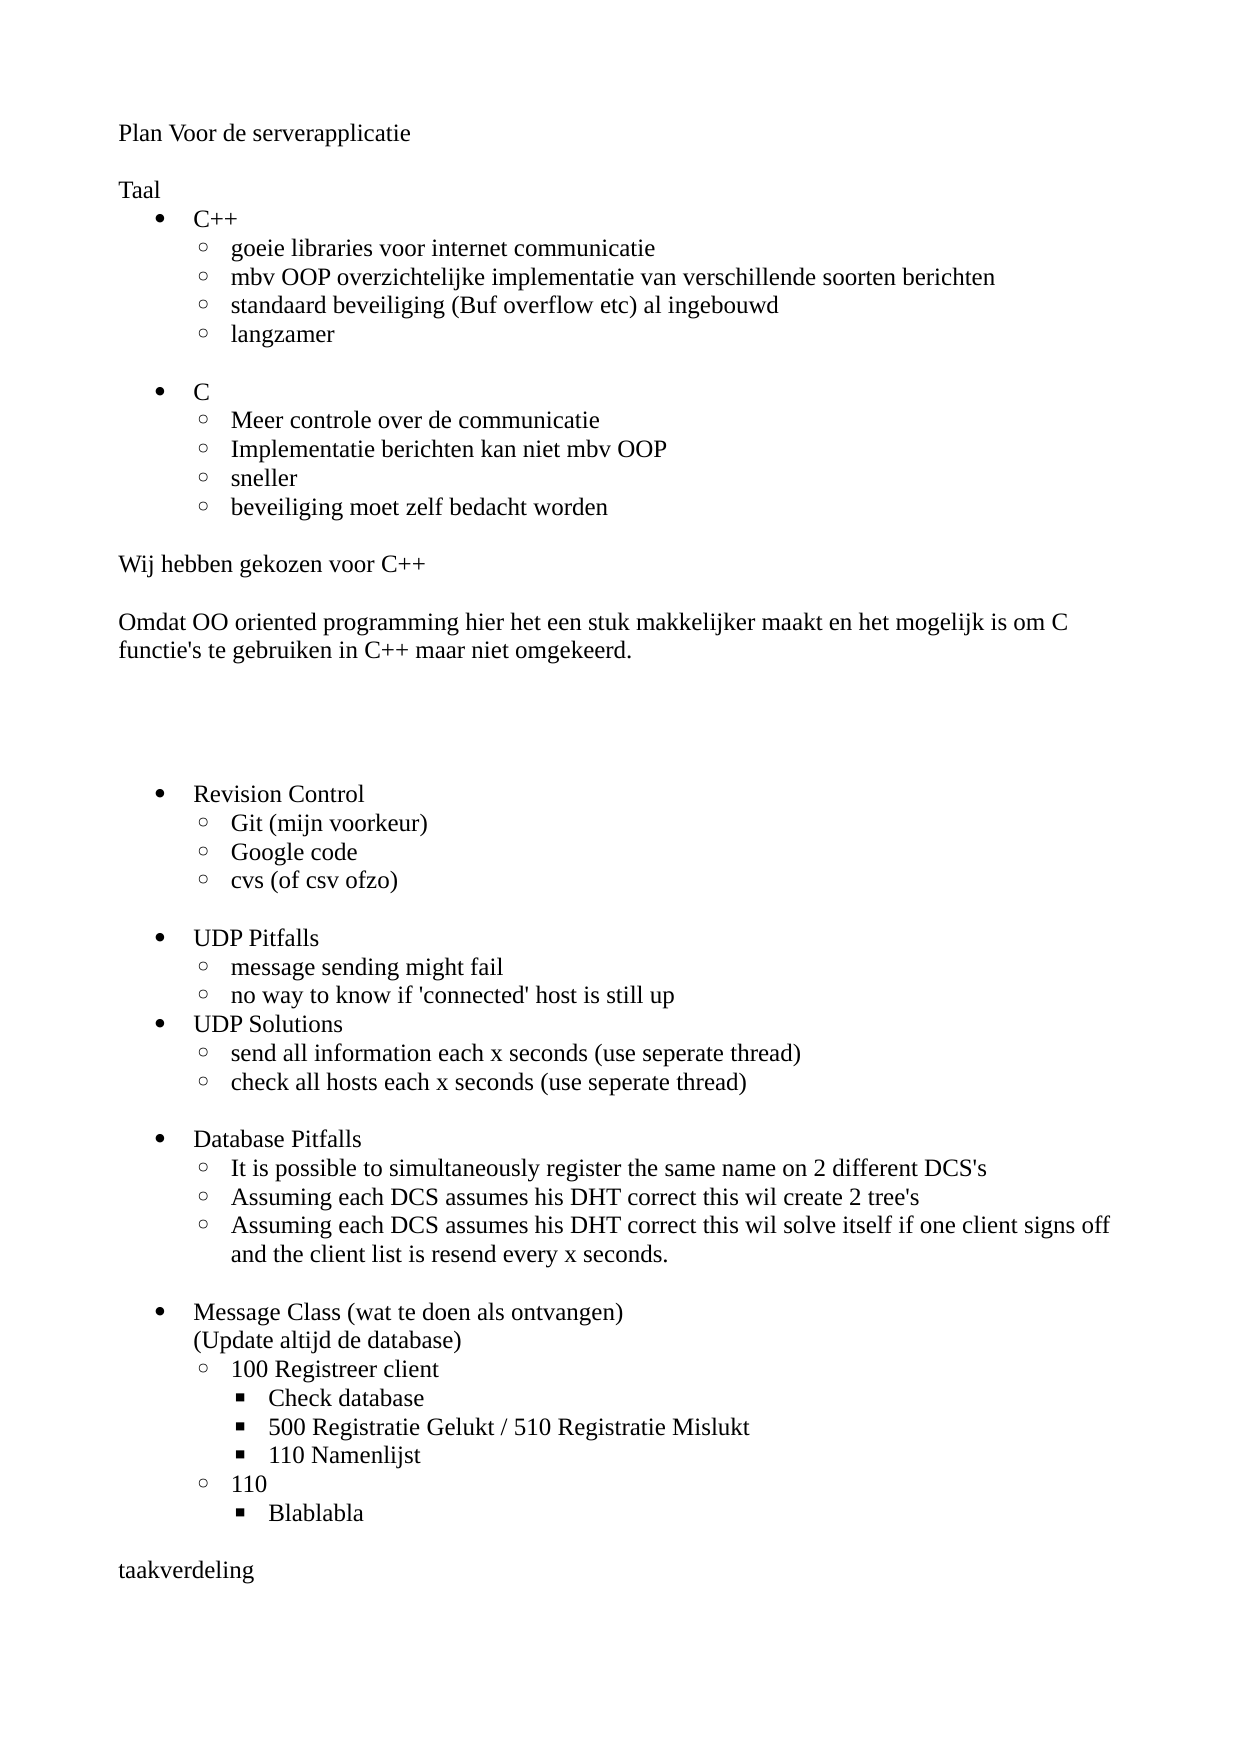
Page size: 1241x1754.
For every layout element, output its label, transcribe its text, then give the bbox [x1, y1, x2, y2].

list 500 Registratie Gelukt / 510 Registratie Mislukt [231, 1412, 1122, 1441]
list Check database [231, 1383, 1122, 1412]
list (Update altijd de database) [156, 1326, 1122, 1354]
list C [156, 377, 1122, 406]
list Assuming each DCS assumes his DHT correct this wil solve itself if one client signs off and the client list is resend every x seconds. [193, 1211, 1122, 1268]
list send all information each x seconds (use seperate thread) [193, 1038, 1122, 1067]
list It is possible to simultaneously register the same name on 2 different DCS's [193, 1153, 1122, 1182]
list UDP Solutions [156, 1009, 1122, 1038]
text Taal [118, 176, 1122, 204]
list Message Class (wat te doen als ontvangen) [156, 1297, 1122, 1326]
list Implementatie berichten kan niet mbv OOP [193, 434, 1122, 463]
list 110 [193, 1469, 1122, 1498]
list Database Pitfalls [156, 1124, 1122, 1153]
list Meer controle over de communicatie [193, 406, 1122, 434]
list standaard beveiliging (Buf overflow etc) al ingebouwd [193, 291, 1122, 319]
list sneller [193, 463, 1122, 492]
text Wij hebben gekozen voor C++ [118, 549, 1122, 578]
list Revision Control [156, 779, 1122, 808]
list message sending might fail [193, 952, 1122, 981]
list Google code [193, 837, 1122, 866]
list goeie libraries voor internet communicatie [193, 233, 1122, 262]
list UDP Pitfalls [156, 923, 1122, 952]
text Omdat OO oriented programming hier het een stuk makkelijker maakt en het mogelijk is om C functie's te gebruiken in C++ maar niet omgekeerd. [118, 607, 1122, 664]
list C++ [156, 204, 1122, 233]
list Git (mijn voorkeur) [193, 808, 1122, 837]
list langzamer [193, 319, 1122, 348]
list 100 Registreer client [193, 1354, 1122, 1383]
list beveiliging moet zelf bedacht worden [193, 492, 1122, 521]
list mbv OOP overzichtelijke implementatie van verschillende soorten berichten [193, 262, 1122, 291]
list no way to know if 'connected' host is still up [193, 981, 1122, 1009]
text taakverdeling [118, 1556, 1122, 1584]
list Blablabla [231, 1498, 1122, 1527]
list cvs (of csv ofzo) [193, 866, 1122, 894]
list 110 Namenlijst [231, 1441, 1122, 1469]
list Assuming each DCS assumes his DHT correct this wil create 2 tree's [193, 1182, 1122, 1211]
list check all hosts each x seconds (use seperate thread) [193, 1067, 1122, 1096]
text Plan Voor de serverapplicatie [118, 118, 1122, 147]
